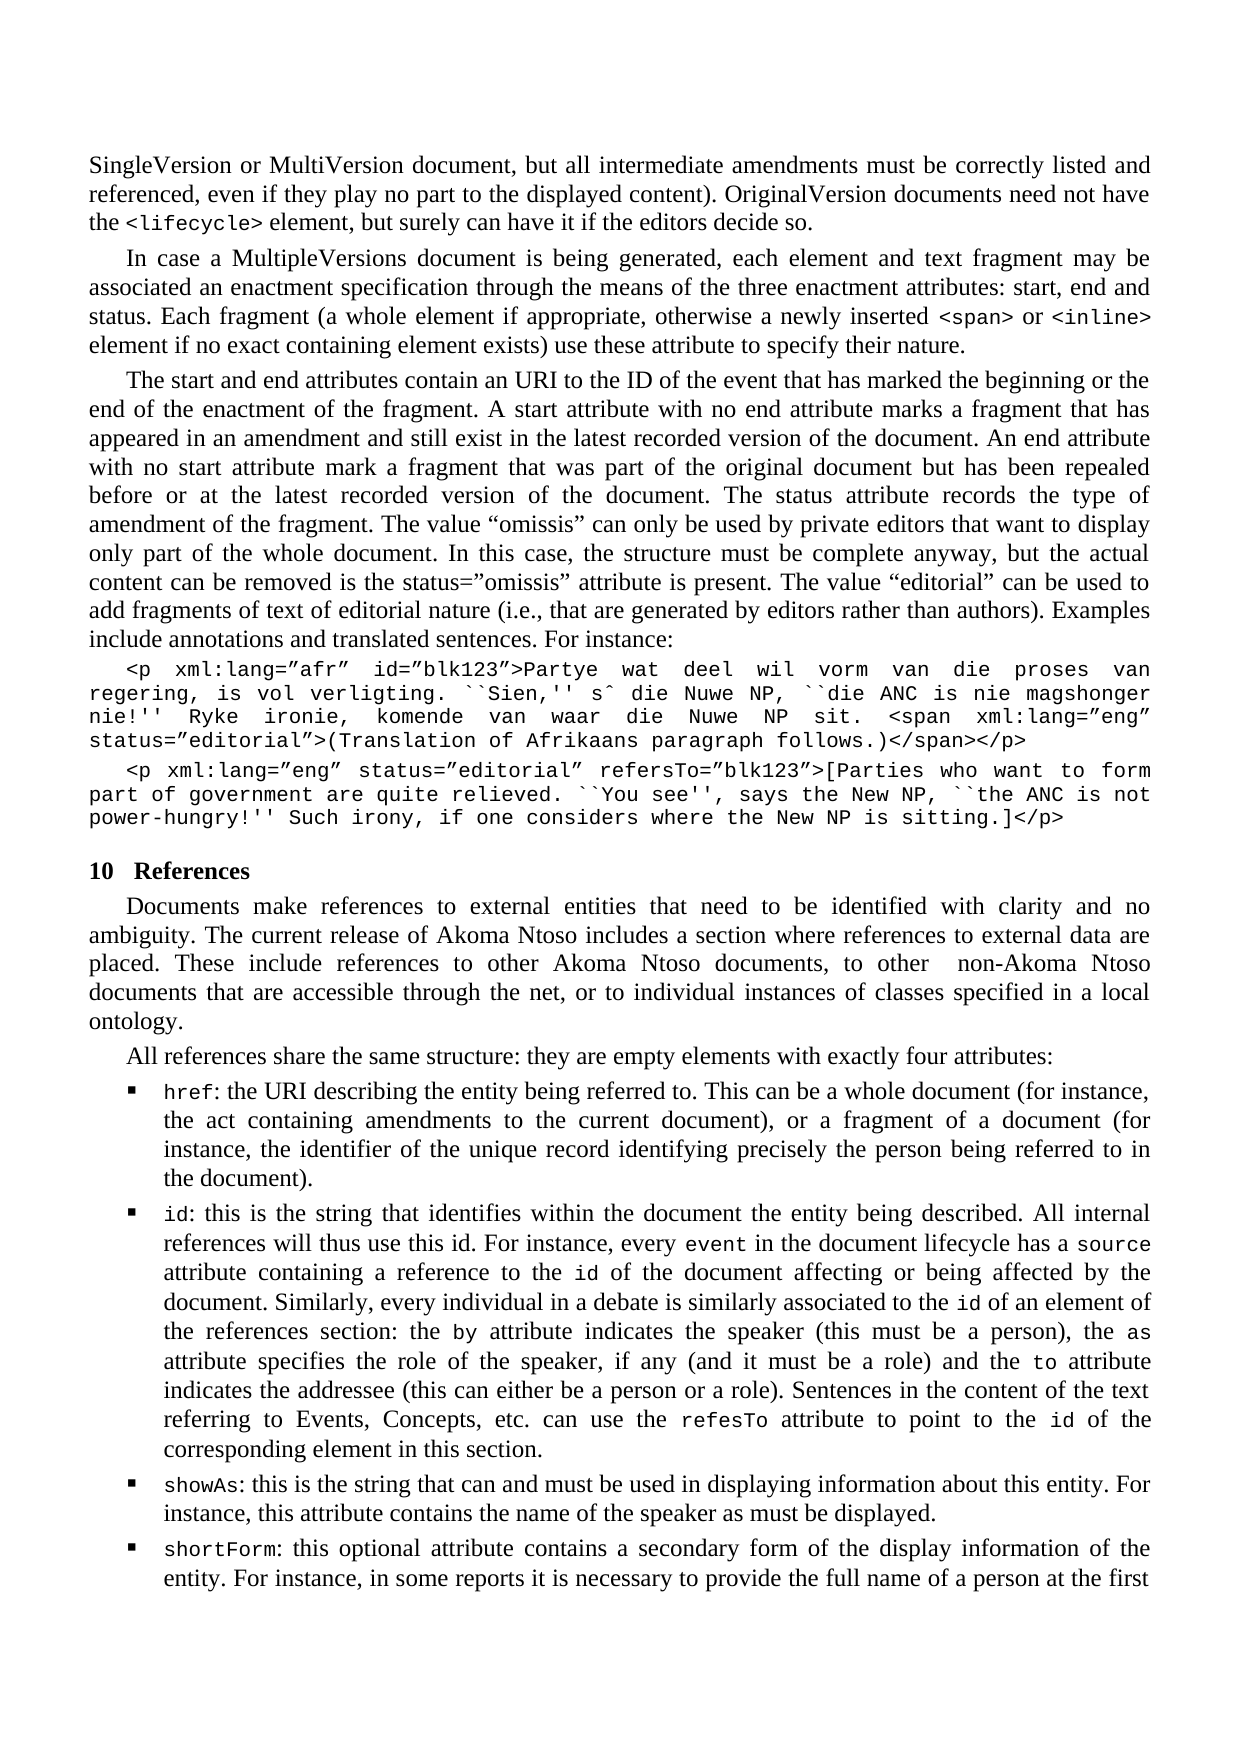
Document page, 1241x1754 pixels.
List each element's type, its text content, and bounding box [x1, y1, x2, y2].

text The start and end attributes contain an URI to the ID of the event that has marked the beginning or the end of the enactment of the fragment. A start attribute with no end attribute marks a fragment that has appeared in an amendment and still exist in the latest recorded version of the document. An end attribute with no start attribute mark a fragment that was part of the original document but has been repealed before or at the latest recorded version of the document. The status attribute records the type of amendment of the fragment. The value “omissis” can only be used by private editors that want to display only part of the whole document. In this case, the structure must be complete anyway, but the actual content can be removed is the status=”omissis” attribute is present. The value “editorial” can be used to add fragments of text of editorial nature (i.e., that are generated by editors rather than authors). Examples include annotations and translated sentences. For instance: [89, 365, 1151, 653]
subtitle References [89, 856, 1151, 885]
text <p xml:lang=”afr” id=”blk123”>Partye wat deel wil vorm van die proses van regering, is vol verligting. ``Sien,'' sˆ die Nuwe NP, ``die ANC is nie magshonger nie!'' Ryke ironie, komende van waar die Nuwe NP sit. <span xml:lang=”eng” status=”editorial”>(Translation of Afrikaans paragraph follows.)</span></p> [89, 659, 1151, 754]
list href: the URI describing the entity being referred to. This can be a whole document (for instance, the act containing amendments to the current document), or a fragment of a document (for instance, the identifier of the unique record identifying precisely the person being referred to in the document). [126, 1076, 1151, 1192]
text <p xml:lang=”eng” status=”editorial” refersTo=”blk123”>[Parties who want to form part of government are quite relieved. ``You see'', says the New NP, ``the ANC is not power-hungry!'' Such irony, if one considers where the New NP is sitting.]</p> [89, 760, 1151, 831]
list id: this is the string that identifies within the document the entity being described. All internal references will thus use this id. For instance, every event in the document lifecycle has a source attribute containing a reference to the id of the document affecting or being affected by the document. Similarly, every individual in a debate is similarly associated to the id of an element of the references section: the by attribute indicates the speaker (this must be a person), the as attribute specifies the role of the speaker, if any (and it must be a role) and the to attribute indicates the addressee (this can either be a person or a role). Sentences in the content of the text referring to Events, Concepts, etc. can use the refesTo attribute to point to the id of the corresponding element in this section. [126, 1198, 1151, 1463]
list showAs: this is the string that can and must be used in displaying information about this entity. For instance, this attribute contains the name of the speaker as must be displayed. [126, 1469, 1151, 1527]
text Documents make references to external entities that need to be identified with clarity and no ambiguity. The current release of Akoma Ntoso includes a section where references to external data are placed. These include references to other Akoma Ntoso documents, to other non-Akoma Ntoso documents that are accessible through the net, or to individual instances of classes specified in a local ontology. [89, 891, 1151, 1035]
text In case a MultipleVersions document is being generated, each element and text fragment may be associated an enactment specification through the means of the three enactment attributes: start, end and status. Each fragment (a whole element if appropriate, otherwise a newly inserted <span> or <inline> element if no exact containing element exists) use these attribute to specify their nature. [89, 243, 1151, 359]
text All references share the same structure: they are empty elements with exactly four attributes: [89, 1041, 1151, 1070]
text SingleVersion or MultiVersion document, but all intermediate amendments must be correctly listed and referenced, even if they play no part to the displayed content). OriginalVersion documents need not have the <lifecycle> element, but surely can have it if the editors decide so. [89, 150, 1151, 237]
list shortForm: this optional attribute contains a secondary form of the display information of the entity. For instance, in some reports it is necessary to provide the full name of a person at the first [126, 1533, 1151, 1592]
